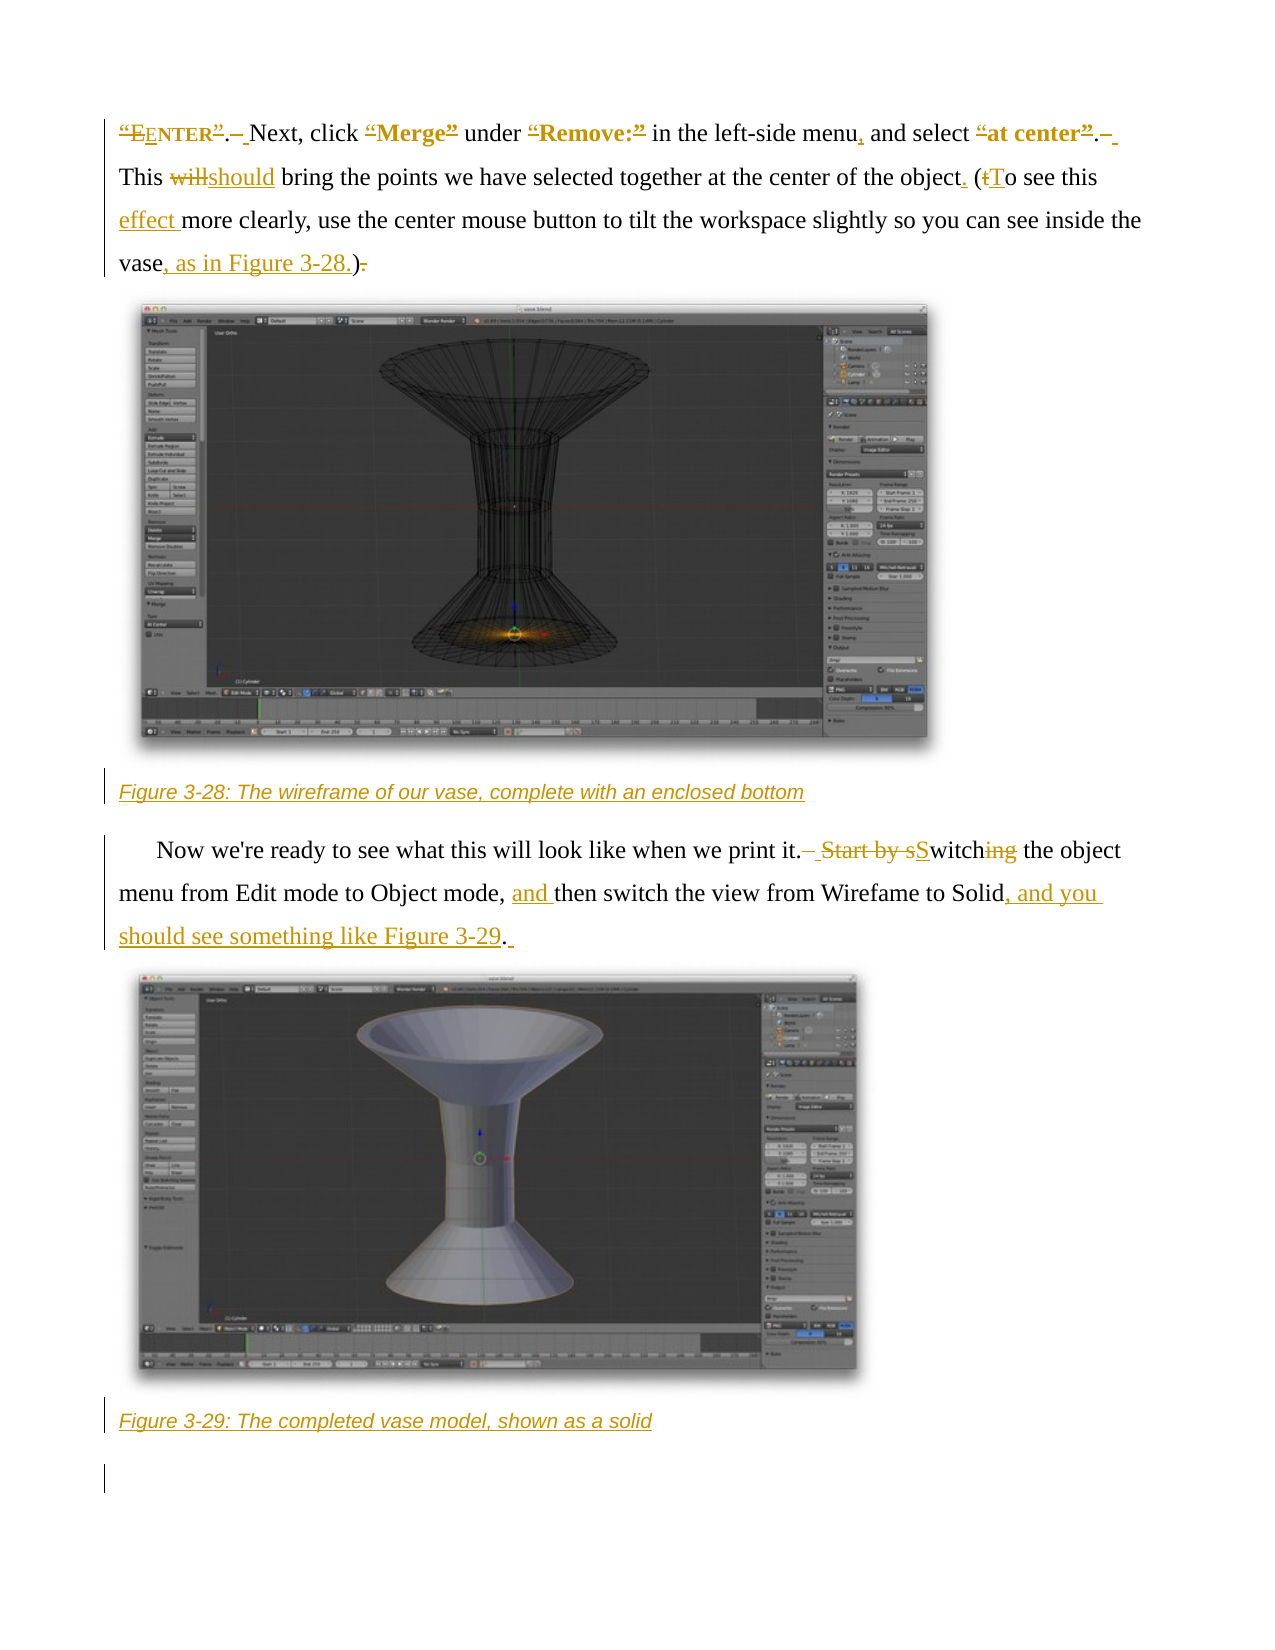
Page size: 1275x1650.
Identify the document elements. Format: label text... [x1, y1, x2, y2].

text Repeat this process until you're a few millimeters from the bottom of the vase. Now we need to form the bottom of the vase. With the extruded row still selected, press E, and then press enter. Next, click Merge under Remove: in the left-side menu, and select at center. This should bring the points we have selected together at the center of the object. (To see this effect more clearly, use the center mouse button to tilt the workspace slightly so you can see inside the vase, as in Figure 3-28.) [118, 118, 1156, 277]
picture [118, 961, 877, 1398]
text Let's use that 3D Print Toolbox we installed during the setup stage to check out our model and identify potential problems. Click Print3D in the Tools panel on the left to expand the Toolbox. Understanding its myriad of features is an exercise left to the reader; for now, we just want quick feedback on our model. Click the Check All button, and you'll get a summary of possible problems with the model in categories like “Non Manifold Edges,” “Zero Faces,” and “Overhangs”. [118, 1464, 1156, 1493]
text Figure 3-28: The wireframe of our vase, complete with an enclosed bottom [118, 303, 1156, 804]
text Figure 3-29: The completed vase model, shown as a solid [118, 977, 1156, 1433]
text Now we're ready to see what this will look like when we print it. Switch the object menu from Edit mode to Object mode, and then switch the view from Wirefame to Solid, and you should see something like Figure 3-29. [118, 835, 1156, 950]
picture [118, 291, 950, 769]
